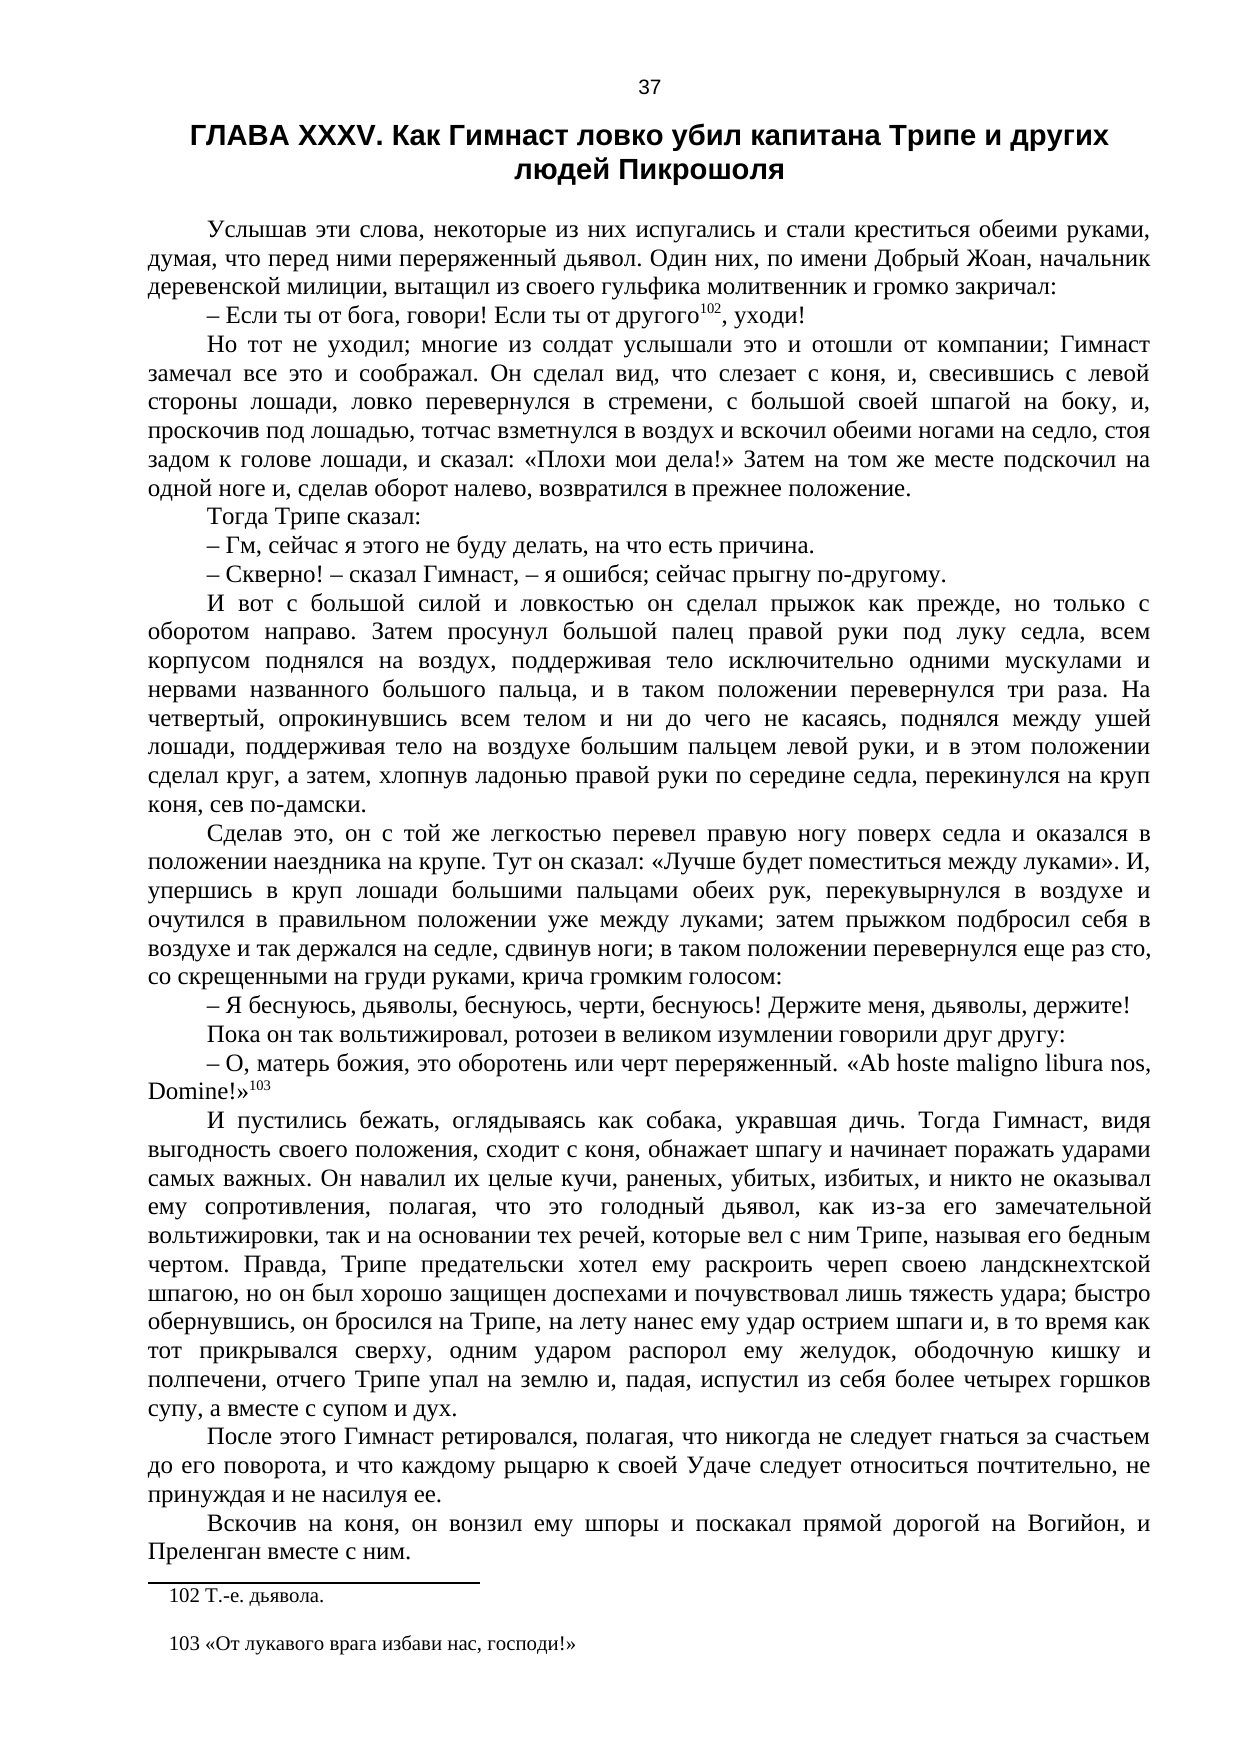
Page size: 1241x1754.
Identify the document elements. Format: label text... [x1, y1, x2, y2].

text После этого Гимнаст ретировался, полагая, что никогда не следует гнаться за счастьем до его поворота, и что каждому рыцарю к своей Удаче следует относиться почтительно, не принуждая и не насилуя ее. [148, 1421, 1152, 1508]
text Вскочив на коня, он вонзил ему шпоры и поскакал прямой дорогой на Вогийон, и Преленган вместе с ним. [148, 1508, 1152, 1565]
text И пустились бежать, оглядываясь как собака, укравшая дичь. Тогда Гимнаст, видя выгодность своего положения, сходит с коня, обнажает шпагу и начинает поражать ударами самых важных. Он навалил их целые кучи, раненых, убитых, избитых, и никто не оказывал ему сопротивления, полагая, что это голодный дьявол, как из‑за его замечательной вольтижировки, так и на основании тех речей, которые вел с ним Трипе, называя его бедным чертом. Правда, Трипе предательски хотел ему раскроить череп своею ландскнехтской шпагою, но он был хорошо защищен доспехами и почувствовал лишь тяжесть удара; быстро обернувшись, он бросился на Трипе, на лету нанес ему удар острием шпаги и, в то время как тот прикрывался сверху, одним ударом распорол ему желудок, ободочную кишку и полпечени, отчего Трипе упал на землю и, падая, испустил из себя более четырех горшков супу, а вместе с супом и дух. [148, 1105, 1152, 1421]
text – Скверно! – сказал Гимнаст, – я ошибся; сейчас прыгну по‑другому. [148, 559, 1152, 588]
text Но тот не уходил; многие из солдат услышали это и отошли от компании; Гимнаст замечал все это и соображал. Он сделал вид, что слезает с коня, и, свесившись с левой стороны лошади, ловко перевернулся в стремени, с большой своей шпагой на боку, и, проскочив под лошадью, тотчас взметнулся в воздух и вскочил обеими ногами на седло, стоя задом к голове лошади, и сказал: «Плохи мои дела!» Затем на том же месте подскочил на одной ноге и, сделав оборот налево, возвратился в прежнее положение. [148, 329, 1152, 501]
text – О, матерь божия, это оборотень или черт переряженный. «Аb hoste maligno libura nos, Domine!» [148, 1048, 1152, 1105]
text Услышав эти слова, некоторые из них испугались и стали креститься обеими руками, думая, что перед ними переряженный дьявол. Один них, по имени Добрый Жоан, начальник деревенской милиции, вытащил из своего гульфика молитвенник и громко закричал: [148, 214, 1152, 300]
text И вот с большой силой и ловкостью он сделал прыжок как прежде, но только с оборотом направо. Затем просунул большой палец правой руки под луку седла, всем корпусом поднялся на воздух, поддерживая тело исключительно одними мускулами и нервами названного большого пальца, и в таком положении перевернулся три раза. На четвертый, опрокинувшись всем телом и ни до чего не касаясь, поднялся между ушей лошади, поддерживая тело на воздухе большим пальцем левой руки, и в этом положении сделал круг, а затем, хлопнув ладонью правой руки по середине седла, перекинулся на круп коня, сев по‑дамски. [148, 588, 1152, 818]
text Т.‑е. дьявола. [148, 1583, 1152, 1607]
text Сделав это, он с той же легкостью перевел правую ногу поверх седла и оказался в положении наездника на крупе. Тут он сказал: «Лучше будет поместиться между луками». И, упершись в круп лошади большими пальцами обеих рук, перекувырнулся в воздухе и очутился в правильном положении уже между луками; затем прыжком подбросил себя в воздухе и так держался на седле, сдвинув ноги; в таком положении перевернулся еще раз сто, со скрещенными на груди руками, крича громким голосом: [148, 818, 1152, 990]
text Пока он так вольтижировал, ротозеи в великом изумлении говорили друг другу: [148, 1019, 1152, 1048]
text Тогда Трипе сказал: [148, 501, 1152, 530]
text – Гм, сейчас я этого не буду делать, на что есть причина. [148, 530, 1152, 559]
text – Если ты от бога, говори! Если ты от другого, уходи! [148, 300, 1152, 329]
text «От лукавого врага избави нас, господи!» [148, 1631, 1152, 1655]
text – Я беснуюсь, дьяволы, беснуюсь, черти, беснуюсь! Держите меня, дьяволы, держите! [148, 990, 1152, 1019]
subtitle ГЛАВА XXXV. Как Гимнаст ловко убил капитана Трипе и других людей Пикрошоля [148, 118, 1152, 185]
